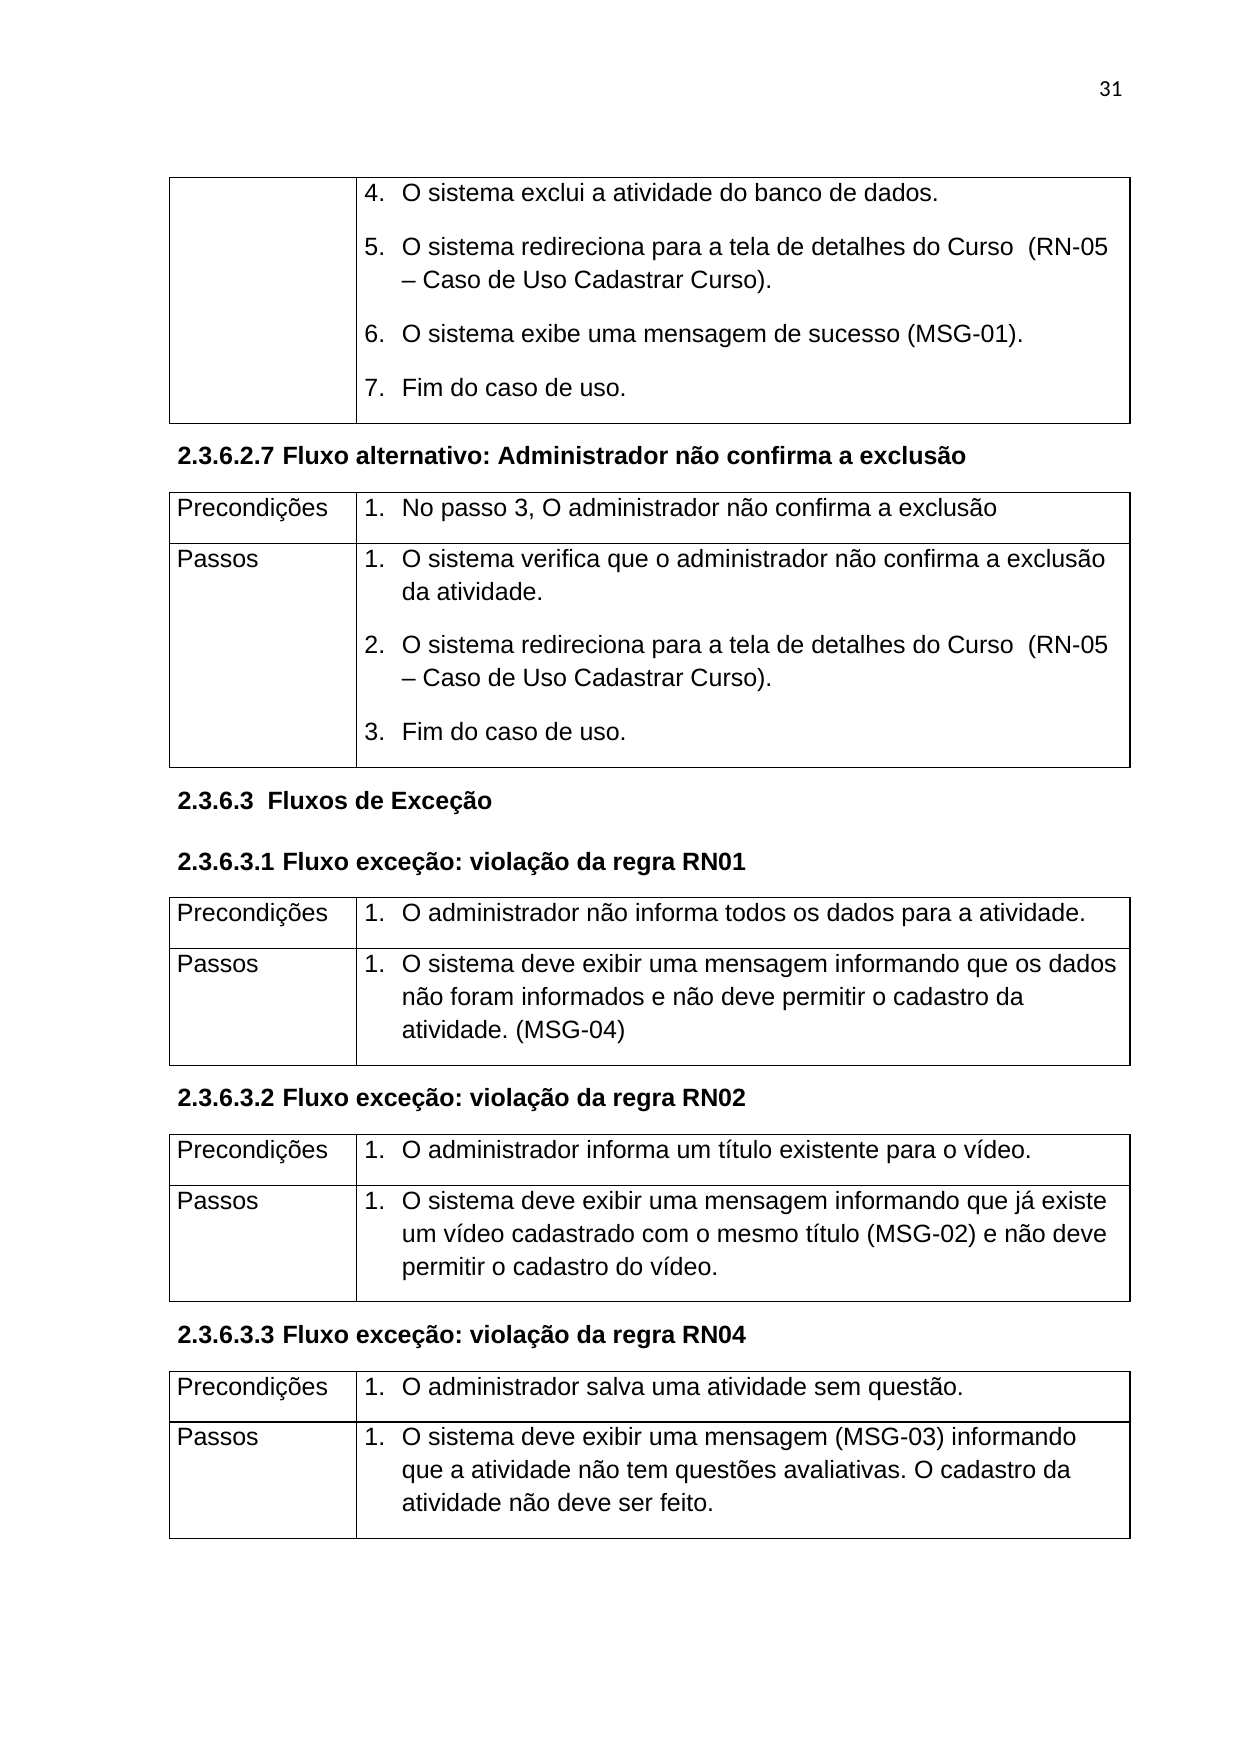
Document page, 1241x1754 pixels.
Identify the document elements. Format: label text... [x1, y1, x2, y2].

table_header Precondições [170, 493, 356, 542]
subtitle Fluxo alternativo: Administrador não confirma a exclusão [177, 441, 1122, 470]
table_cell Passos [170, 949, 356, 1064]
subtitle Fluxo exceção: violação da regra RN04 [177, 1320, 1122, 1349]
table_header No passo 3, O administrador não confirma a exclusão [357, 493, 1129, 542]
subtitle Fluxo exceção: violação da regra RN01 [177, 846, 1122, 875]
table_cell [170, 178, 356, 422]
table_cell No passo 3 do Fluxo Principal, o administrador seleciona a unidade que deseja excluir da Atividade. O sistema solicita a confirmação da exclusão (MSG-03). O administrador confirma a exclusão. O sistema exclui a atividade do banco de dados. O sistema redireciona para a tela de detalhes do Curso (RN-05 – Caso de Uso Cadastrar Curso). O sistema exibe uma mensagem de sucesso (MSG-01). Fim do caso de uso. [357, 178, 1129, 422]
table_cell O sistema verifica que o administrador não confirma a exclusão da atividade. O sistema redireciona para a tela de detalhes do Curso (RN-05 – Caso de Uso Cadastrar Curso). Fim do caso de uso. [357, 544, 1129, 767]
subtitle Fluxos de Exceção [177, 786, 1122, 814]
table_cell O sistema deve exibir uma mensagem (MSG-03) informando que a atividade não tem questões avaliativas. O cadastro da atividade não deve ser feito. [357, 1423, 1129, 1538]
table_cell O sistema deve exibir uma mensagem informando que os dados não foram informados e não deve permitir o cadastro da atividade. (MSG-04) [357, 949, 1129, 1064]
table_cell Passos [170, 1186, 356, 1301]
table_header O administrador não informa todos os dados para a atividade. [357, 898, 1129, 948]
table_header Precondições [170, 1135, 356, 1184]
table_header O administrador informa um título existente para o vídeo. [357, 1135, 1129, 1184]
table_cell Passos [170, 1423, 356, 1538]
table_cell Passos [170, 544, 356, 767]
table_header Precondições [170, 1372, 356, 1421]
subtitle Fluxo exceção: violação da regra RN02 [177, 1083, 1122, 1112]
table_header O administrador salva uma atividade sem questão. [357, 1372, 1129, 1421]
table_cell O sistema deve exibir uma mensagem informando que já existe um vídeo cadastrado com o mesmo título (MSG-02) e não deve permitir o cadastro do vídeo. [357, 1186, 1129, 1301]
table_header Precondições [170, 898, 356, 948]
